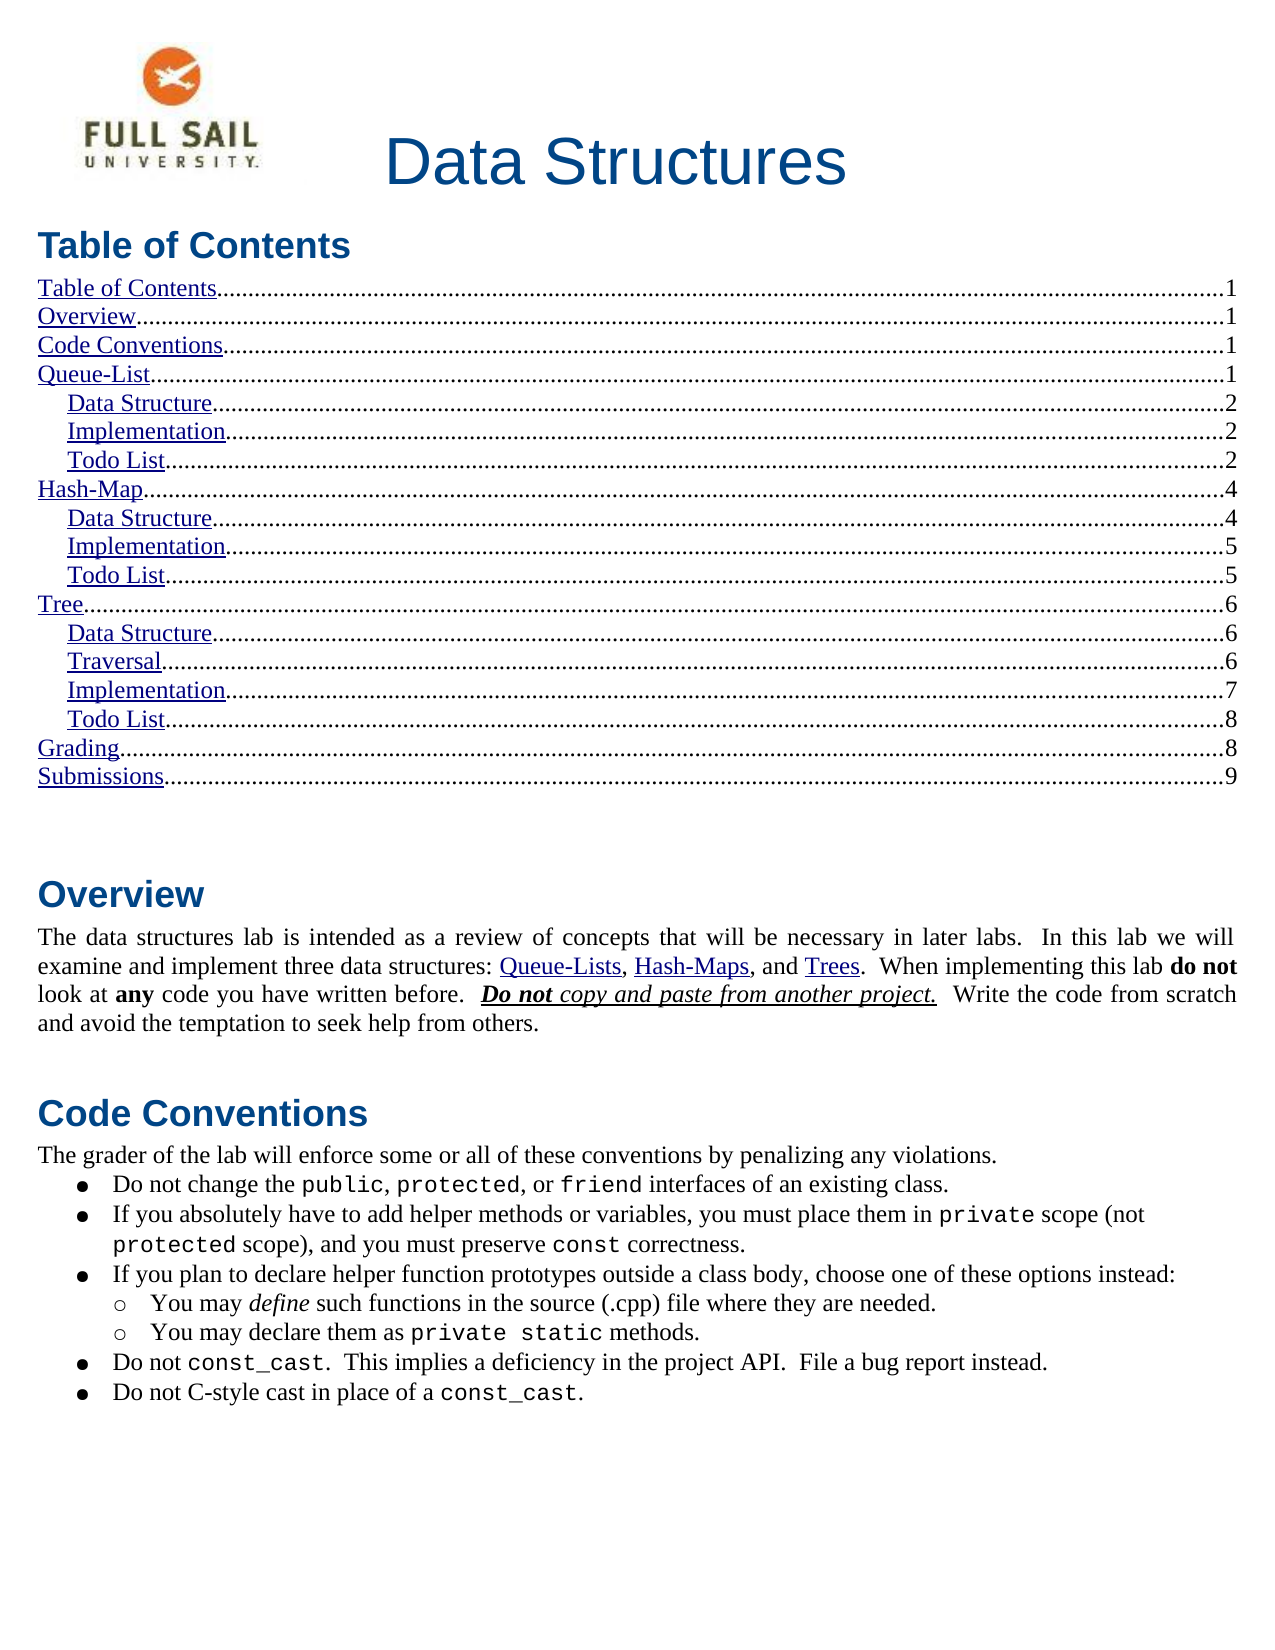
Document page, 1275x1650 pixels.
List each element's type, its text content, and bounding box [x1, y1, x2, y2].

text Grading 8 [37, 733, 1237, 761]
text Data Structure 6 [67, 618, 1237, 646]
text Traversal 6 [67, 646, 1237, 675]
text Table of Contents 1 [37, 273, 1237, 301]
subtitle Code Conventions [37, 1091, 1237, 1134]
text Data Structure 2 [67, 388, 1237, 416]
text Todo List 8 [67, 704, 1237, 733]
text Implementation 2 [67, 416, 1237, 445]
picture [37, 42, 307, 185]
subtitle Overview [37, 873, 1237, 916]
text Code Conventions 1 [37, 330, 1237, 359]
list Do not const_cast. This implies a deficiency in the project API. File a bug report instead. [75, 1347, 1237, 1377]
subtitle Table of Contents [37, 223, 1237, 266]
text Hash-Map 4 [37, 474, 1237, 503]
text Overview 1 [37, 301, 1237, 330]
list You may declare them as private static methods. [112, 1317, 1237, 1347]
list If you absolutely have to add helper methods or variables, you must place them in private scope (not protected scope), and you must preserve const correctness. [75, 1199, 1237, 1259]
text Data Structures [37, 42, 1237, 198]
list You may define such functions in the source (.cpp) file where they are needed. [112, 1288, 1237, 1317]
text Todo List 5 [67, 560, 1237, 589]
text Todo List 2 [67, 445, 1237, 474]
text Submissions 9 [37, 761, 1237, 790]
list Do not change the public, protected, or friend interfaces of an existing class. [75, 1169, 1237, 1199]
list Do not C-style cast in place of a const_cast. [75, 1377, 1237, 1408]
list If you plan to declare helper function prototypes outside a class body, choose one of these options instead: [75, 1259, 1237, 1288]
text The grader of the lab will enforce some or all of these conventions by penalizing any violations. [37, 1140, 1237, 1169]
text The data structures lab is intended as a review of concepts that will be necessary in later labs. In this lab we will examine and implement three data structures: Queue-Lists, Hash-Maps, and Trees. When implementing this lab do not look at any code you have written before. Do not copy and paste from another project. Write the code from scratch and avoid the temptation to seek help from others. [37, 922, 1237, 1037]
text Queue-List 1 [37, 359, 1237, 388]
text Tree 6 [37, 589, 1237, 618]
text Data Structure 4 [67, 503, 1237, 531]
text Implementation 7 [67, 675, 1237, 704]
text Implementation 5 [67, 531, 1237, 560]
